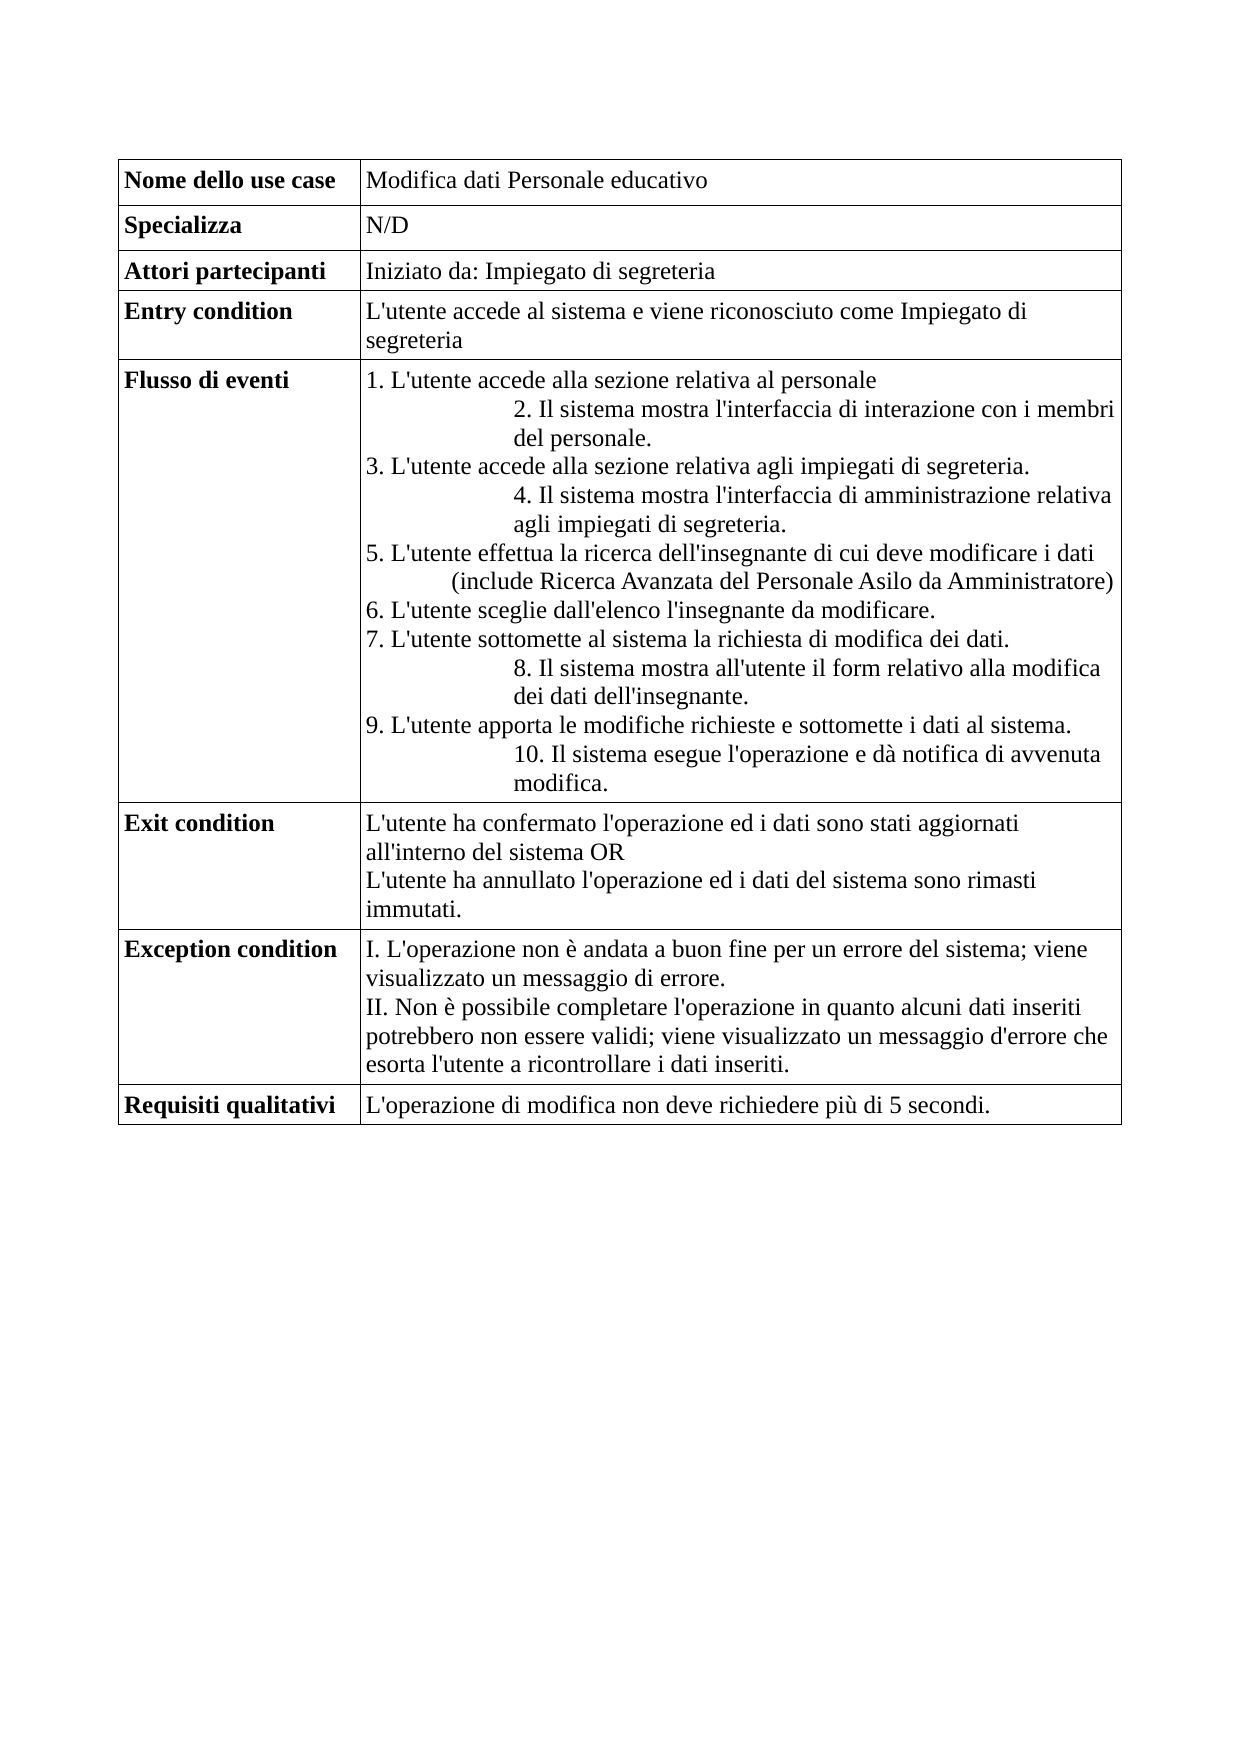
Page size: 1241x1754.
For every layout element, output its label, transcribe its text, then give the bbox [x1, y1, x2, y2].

table_cell Iniziato da: Impiegato di segreteria [361, 251, 1121, 290]
table_cell Flusso di eventi [119, 360, 360, 802]
table_cell Exit condition [119, 803, 360, 929]
table_cell I. L'operazione non è andata a buon fine per un errore del sistema; viene visualizzato un messaggio di errore. II. Non è possibile completare l'operazione in quanto alcuni dati inseriti potrebbero non essere validi; viene visualizzato un messaggio d'errore che esorta l'utente a ricontrollare i dati inseriti. [361, 930, 1121, 1084]
table_cell L'operazione di modifica non deve richiedere più di 5 secondi. [361, 1085, 1121, 1124]
table_cell Entry condition [119, 291, 360, 359]
table_cell Exception condition [119, 930, 360, 1084]
table_cell L'utente accede al sistema e viene riconosciuto come Impiegato di segreteria [361, 291, 1121, 359]
table_cell Requisiti qualitativi [119, 1085, 360, 1124]
table_cell L'utente ha confermato l'operazione ed i dati sono stati aggiornati all'interno del sistema OR L'utente ha annullato l'operazione ed i dati del sistema sono rimasti immutati. [361, 803, 1121, 929]
table_cell Attori partecipanti [119, 251, 360, 290]
table_cell Specializza [119, 206, 360, 250]
table_header Nome dello use case [119, 160, 360, 205]
table_cell L'utente accede alla sezione relativa al personale Il sistema mostra l'interfaccia di interazione con i membri del personale. L'utente accede alla sezione relativa agli impiegati di segreteria. Il sistema mostra l'interfaccia di amministrazione relativa agli impiegati di segreteria. L'utente effettua la ricerca dell'insegnante di cui deve modificare i dati (include Ricerca Avanzata del Personale Asilo da Amministratore) L'utente sceglie dall'elenco l'insegnante da modificare. L'utente sottomette al sistema la richiesta di modifica dei dati. Il sistema mostra all'utente il form relativo alla modifica dei dati dell'insegnante. L'utente apporta le modifiche richieste e sottomette i dati al sistema. Il sistema esegue l'operazione e dà notifica di avvenuta modifica. [361, 360, 1121, 802]
table_header Modifica dati Personale educativo [361, 160, 1121, 205]
table_cell N/D [361, 206, 1121, 250]
